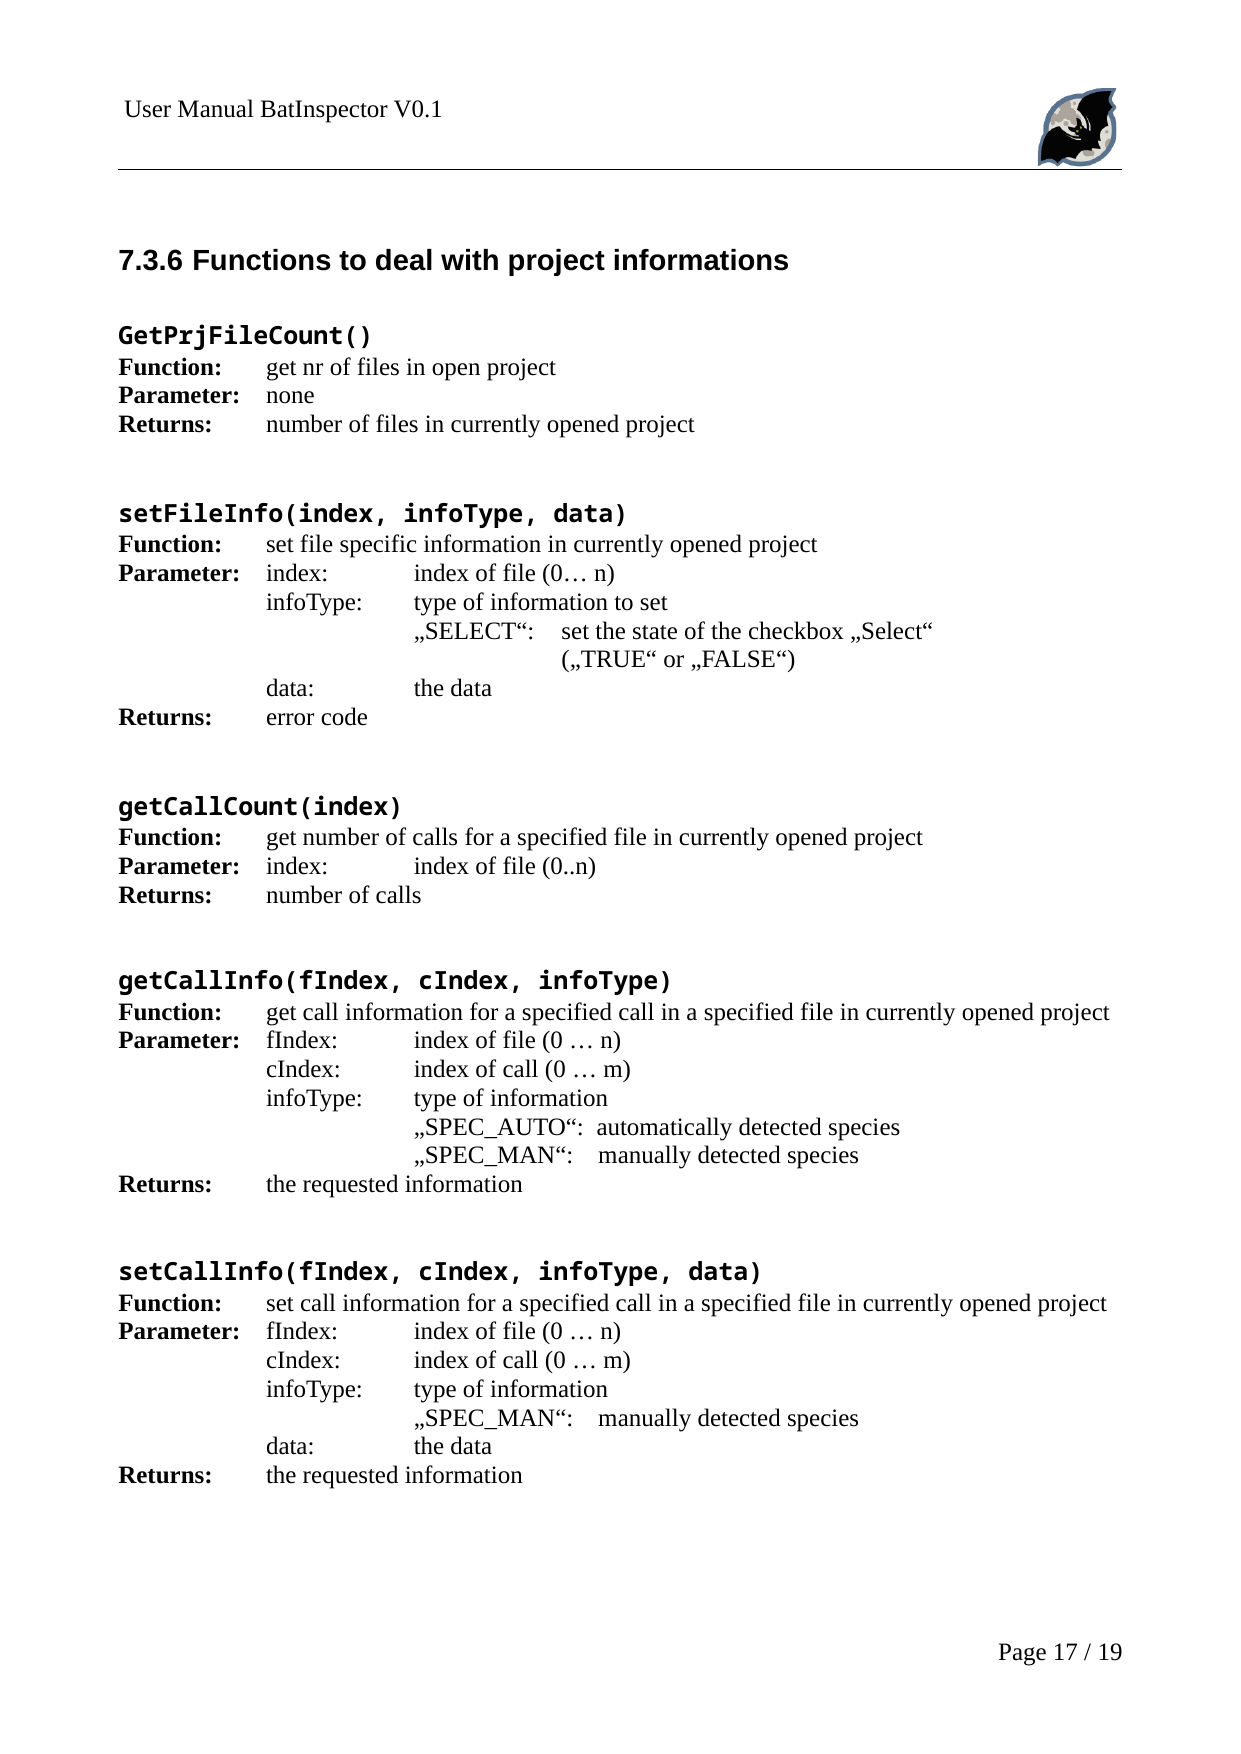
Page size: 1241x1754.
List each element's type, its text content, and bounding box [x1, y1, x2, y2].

text data: the data [118, 673, 1122, 702]
text Returns: error code [118, 702, 1122, 731]
text setCallInfo(fIndex, cIndex, infoType, data) [118, 1253, 1122, 1288]
text Returns: the requested information [118, 1460, 1122, 1489]
text Parameter: index: index of file (0..n) [118, 851, 1122, 880]
text Returns: the requested information [118, 1169, 1122, 1198]
text Function: get nr of files in open project [118, 352, 1122, 380]
text Parameter: none Returns: number of files in currently opened project [118, 380, 1122, 438]
subtitle Functions to deal with project informations [118, 243, 1122, 276]
text Function: set call information for a specified call in a specified file in currently opened project [118, 1288, 1122, 1316]
text GetPrjFileCount() [118, 318, 1122, 352]
text setFileInfo(index, infoType, data) [118, 495, 1122, 529]
text Parameter: fIndex: index of file (0 … n) cIndex: index of call (0 … m) infoType: type of information „SPEC_AUTO“: automatically detected species „SPEC_MAN“: manually detected species [118, 1025, 1122, 1169]
text Function: get call information for a specified call in a specified file in currently opened project [118, 997, 1122, 1025]
text getCallCount(index) [118, 788, 1122, 822]
text Function: set file specific information in currently opened project [118, 529, 1122, 558]
text Returns: number of calls [118, 880, 1122, 908]
text Parameter: index: index of file (0… n) infoType: type of information to set „SELECT“: set the state of the checkbox „Select“ („TRUE“ or „FALSE“) [118, 558, 1122, 673]
text Function: get number of calls for a specified file in currently opened project [118, 822, 1122, 851]
picture [1037, 88, 1117, 167]
text getCallInfo(fIndex, cIndex, infoType) [118, 962, 1122, 997]
text Parameter: fIndex: index of file (0 … n) cIndex: index of call (0 … m) infoType: type of information „SPEC_MAN“: manually detected species data: the data [118, 1316, 1122, 1460]
